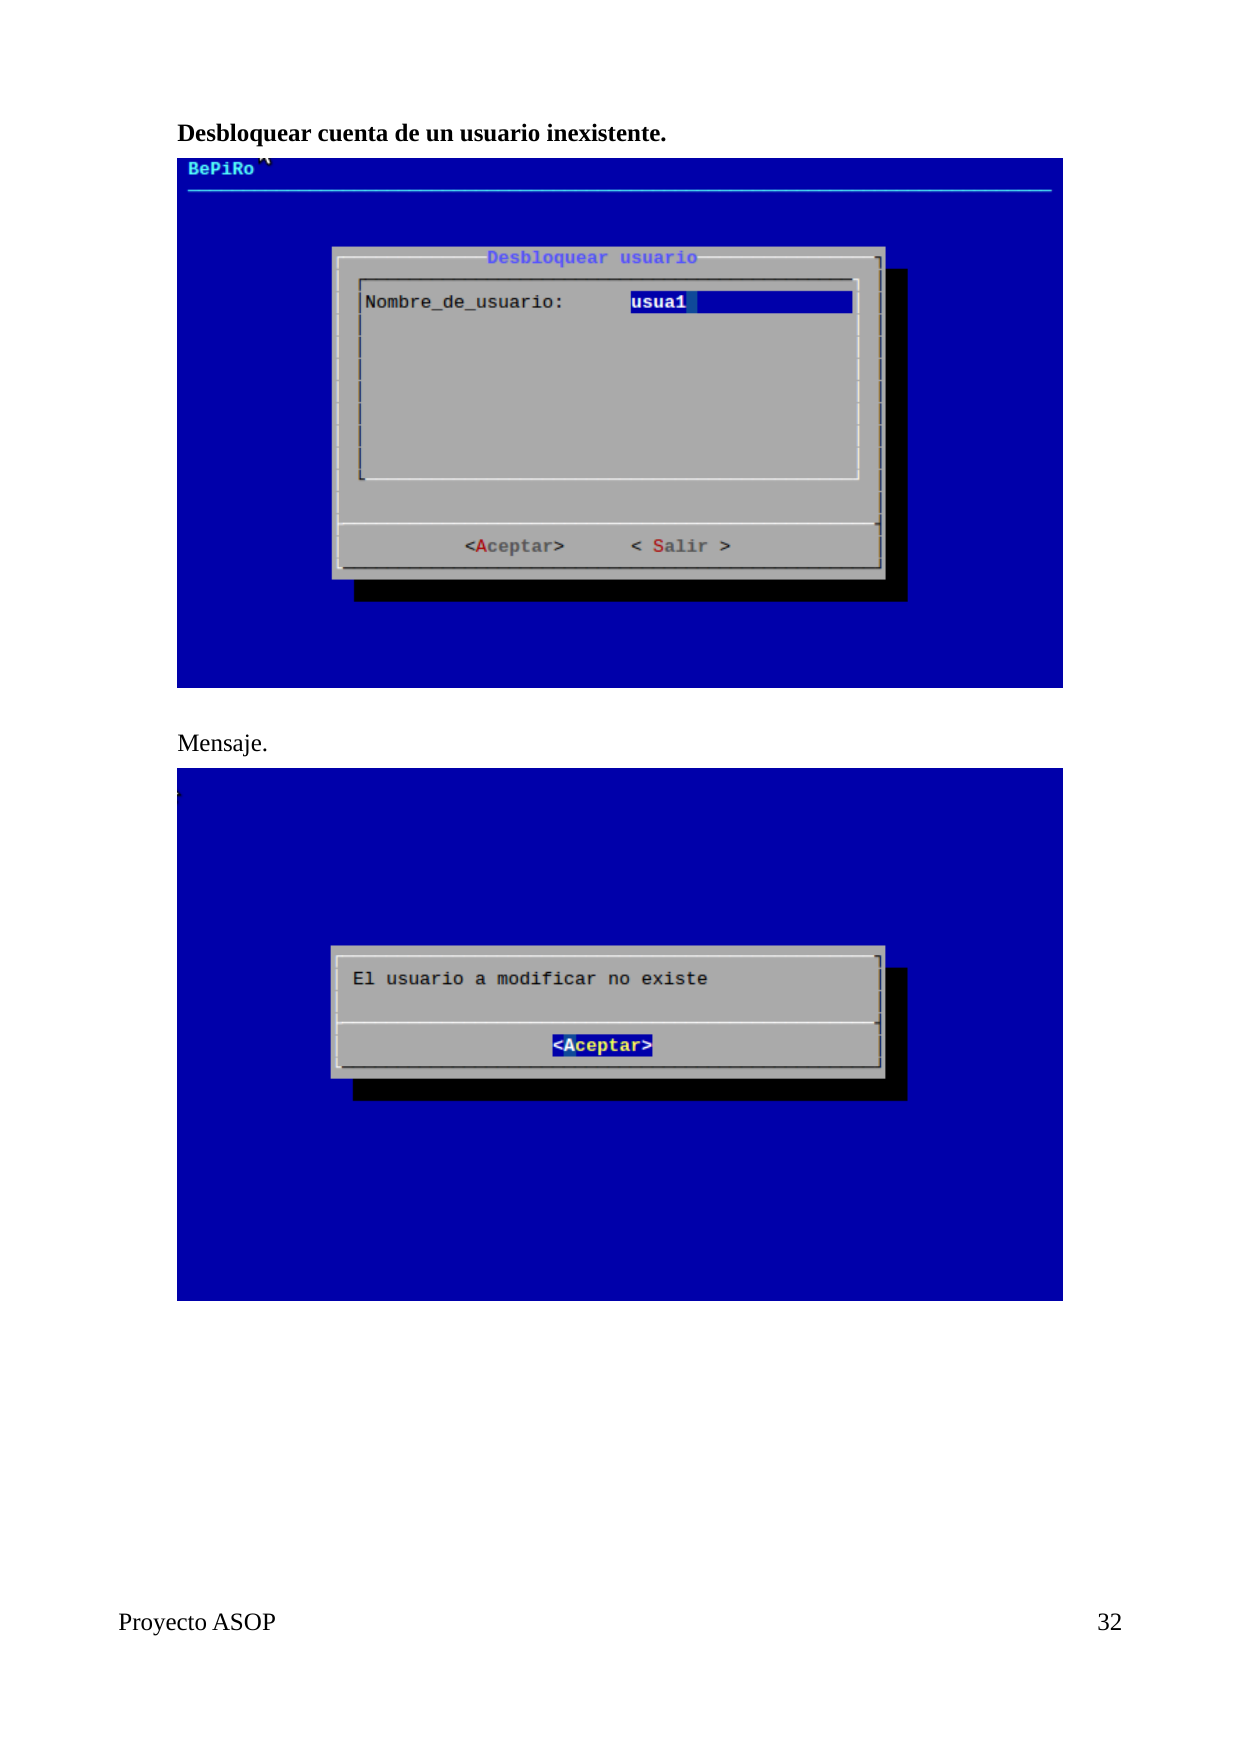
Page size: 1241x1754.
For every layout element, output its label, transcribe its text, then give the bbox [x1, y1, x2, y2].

text Desbloquear cuenta de un usuario inexistente. [148, 118, 1116, 147]
text Mensaje. [148, 728, 1116, 756]
picture [177, 158, 1063, 688]
picture [177, 768, 1063, 1301]
